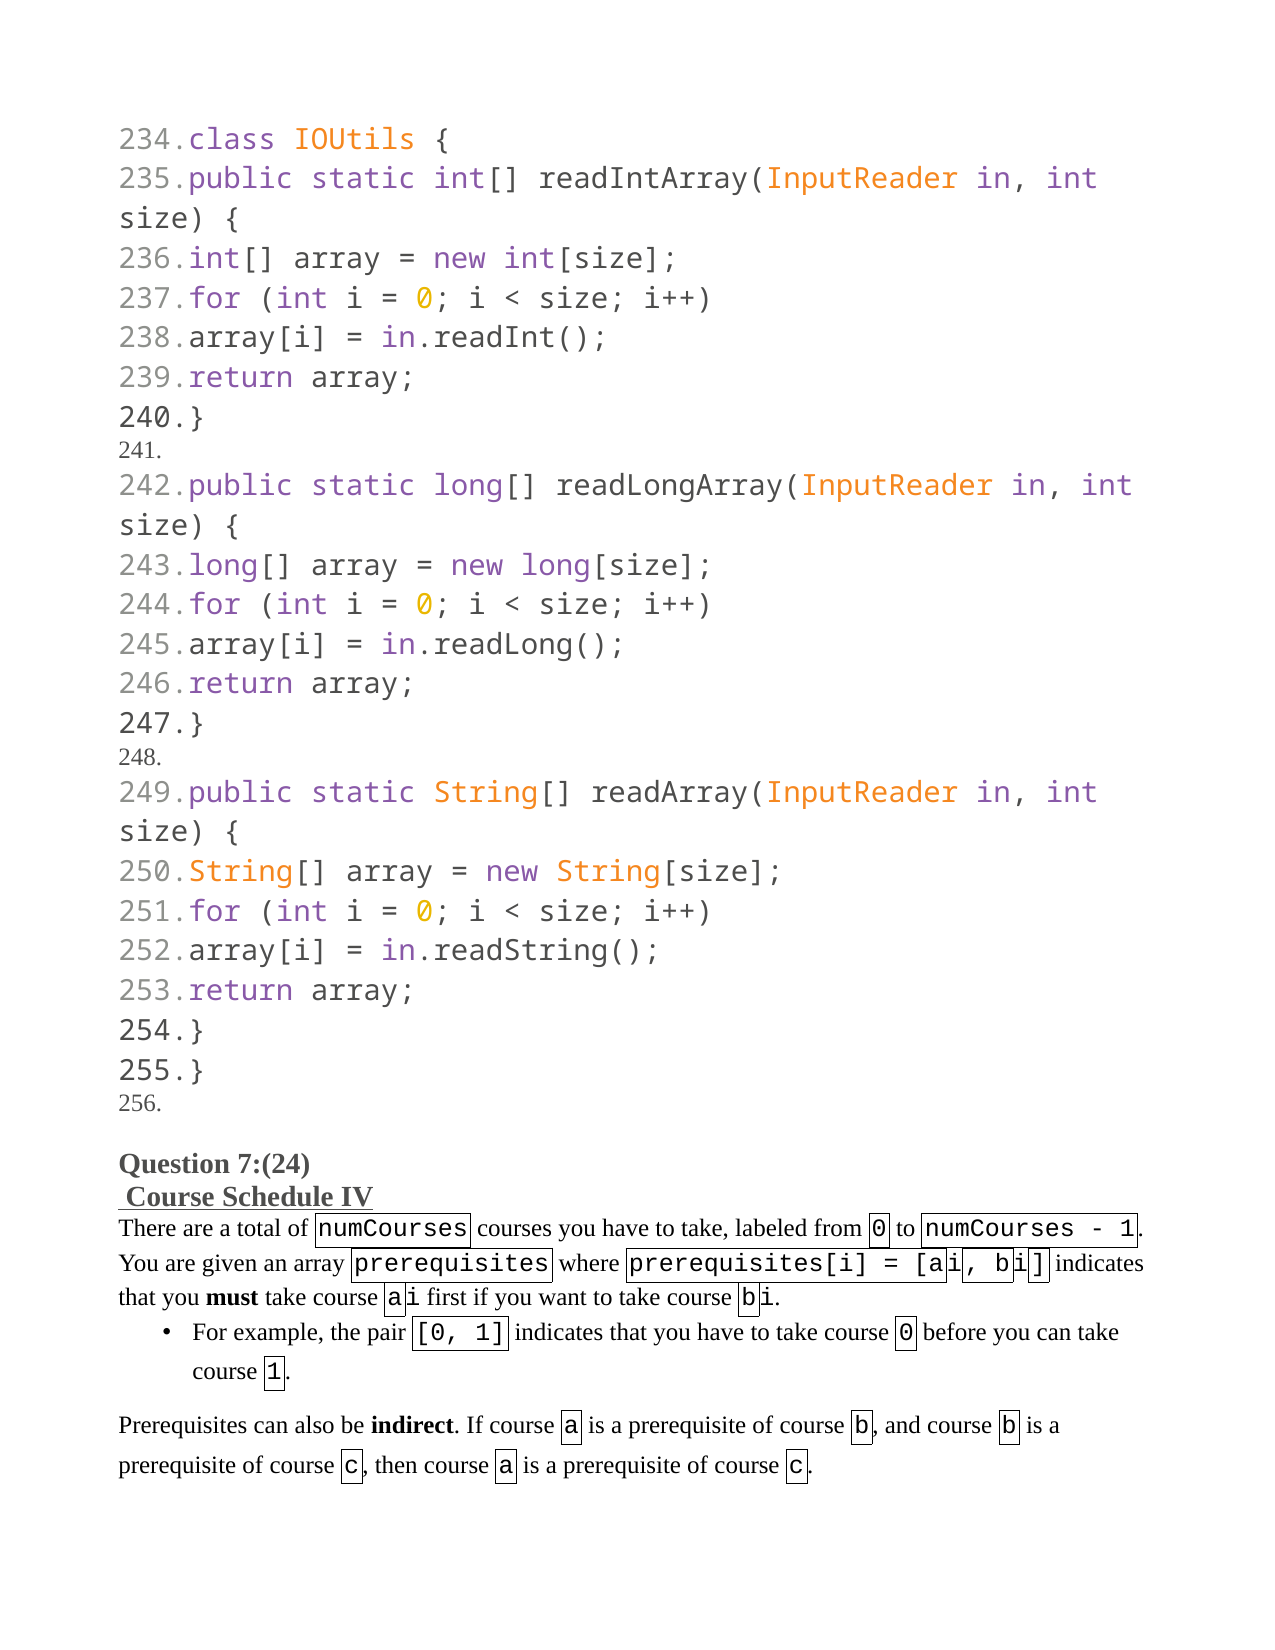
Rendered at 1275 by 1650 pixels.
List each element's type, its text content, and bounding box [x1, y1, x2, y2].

list return array; [118, 969, 1157, 1009]
list } [118, 1009, 1157, 1049]
list } [118, 702, 1157, 742]
list return array; [118, 356, 1157, 396]
text Prerequisites can also be indirect. If course a is a prerequisite of course b, and course b is a prerequisite of course c, then course a is a prerequisite of course c. [118, 1410, 1157, 1483]
list } [118, 1049, 1157, 1088]
list } [118, 396, 1157, 436]
list long[] array = new long[size]; [118, 544, 1157, 583]
list For example, the pair [0, 1] indicates that you have to take course 0 before you can take course 1. [162, 1316, 1157, 1390]
list String[] array = new String[size]; [118, 850, 1157, 890]
text Question 7:(24) [118, 1146, 1157, 1179]
list public static long[] readLongArray(InputReader in, int size) { [118, 464, 1157, 544]
list public static int[] readIntArray(InputReader in, int size) { [118, 158, 1157, 237]
list return array; [118, 663, 1157, 702]
list array[i] = in.readLong(); [118, 623, 1157, 663]
list array[i] = in.readString(); [118, 930, 1157, 969]
list public static String[] readArray(InputReader in, int size) { [118, 771, 1157, 850]
list for (int i = 0; i < size; i++) [118, 583, 1157, 623]
list int[] array = new int[size]; [118, 237, 1157, 277]
list array[i] = in.readInt(); [118, 317, 1157, 356]
list for (int i = 0; i < size; i++) [118, 890, 1157, 930]
list for (int i = 0; i < size; i++) [118, 277, 1157, 317]
text Course Schedule IV There are a total of numCourses courses you have to take, labeled from 0 to numCourses - 1. You are given an array prerequisites where prerequisites[i] = [ai, bi] indicates that you must take course ai first if you want to take course bi. [118, 1179, 1157, 1316]
list class IOUtils { [118, 118, 1157, 158]
